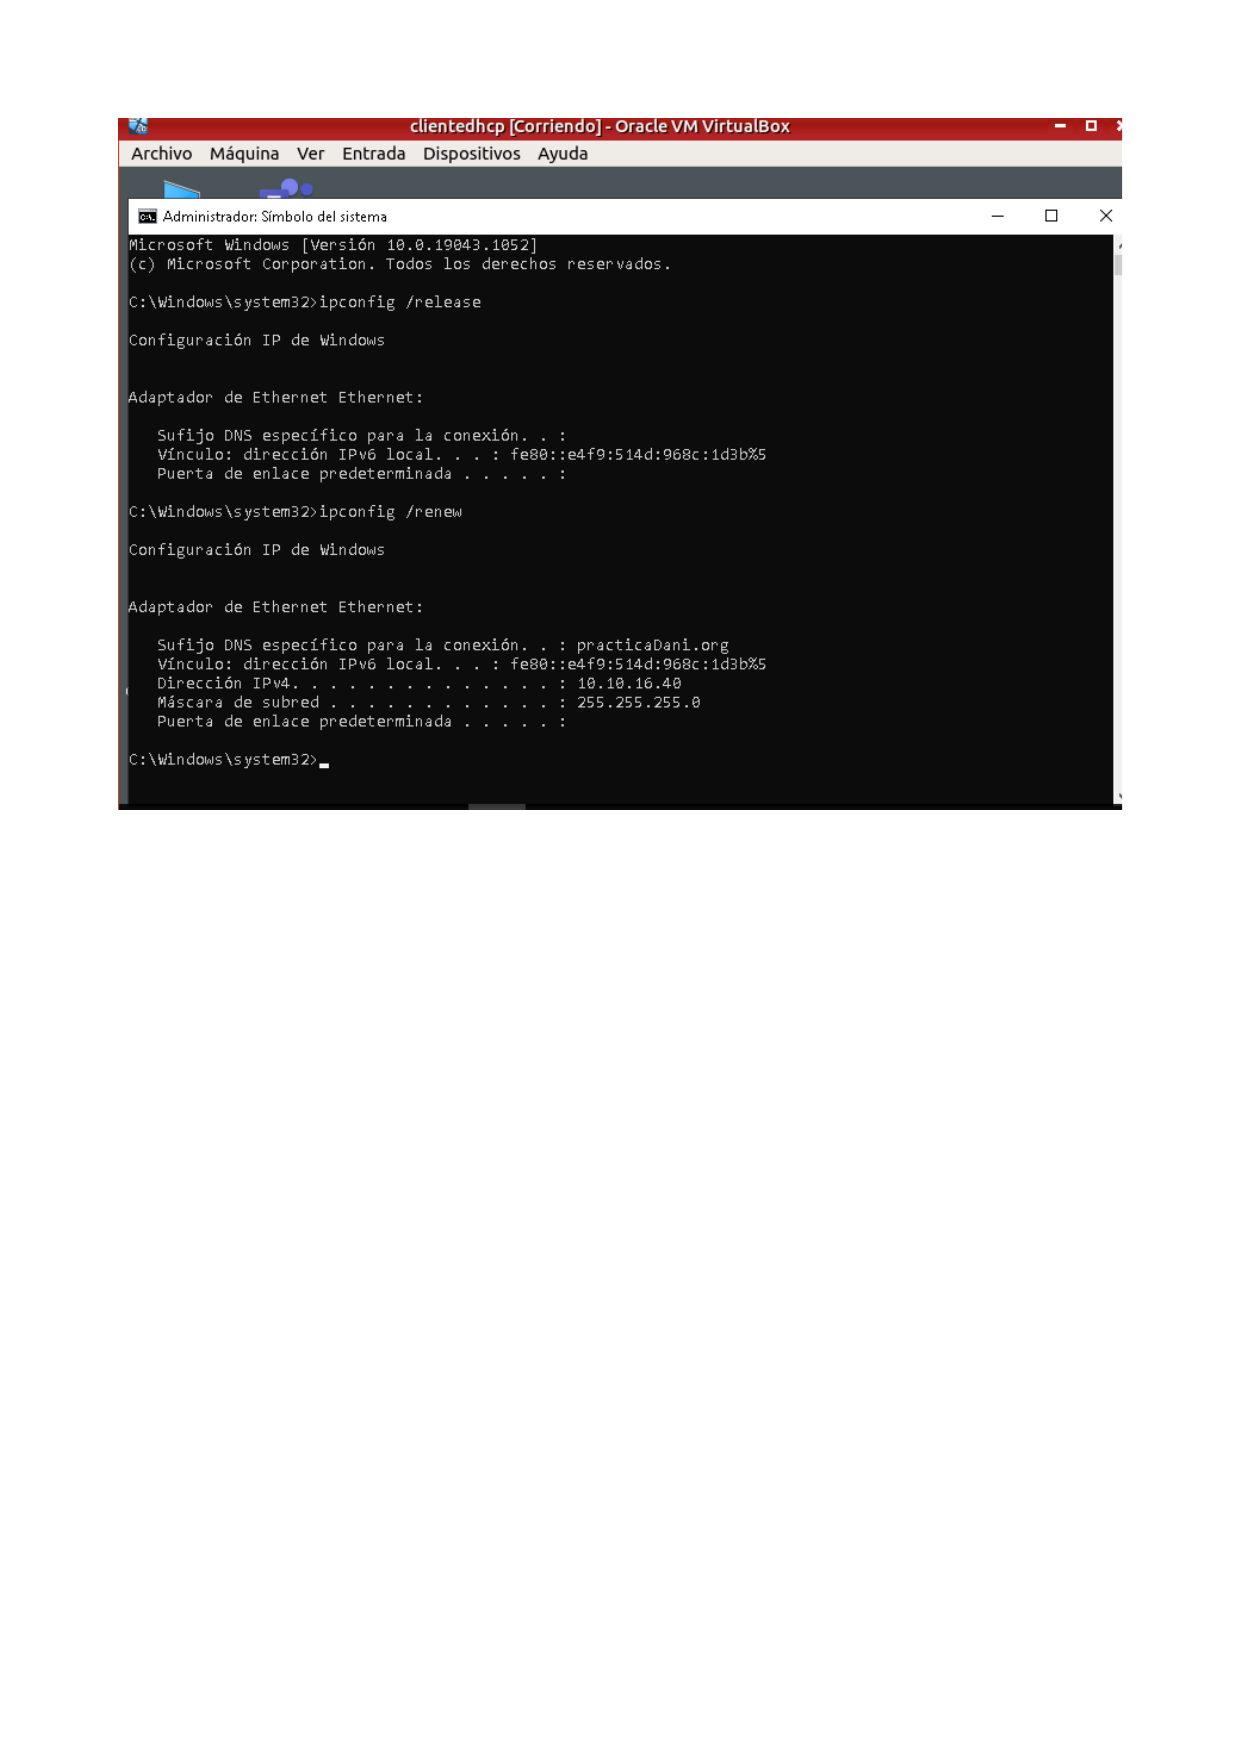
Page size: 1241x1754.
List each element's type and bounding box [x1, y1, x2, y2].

picture [118, 118, 1123, 810]
